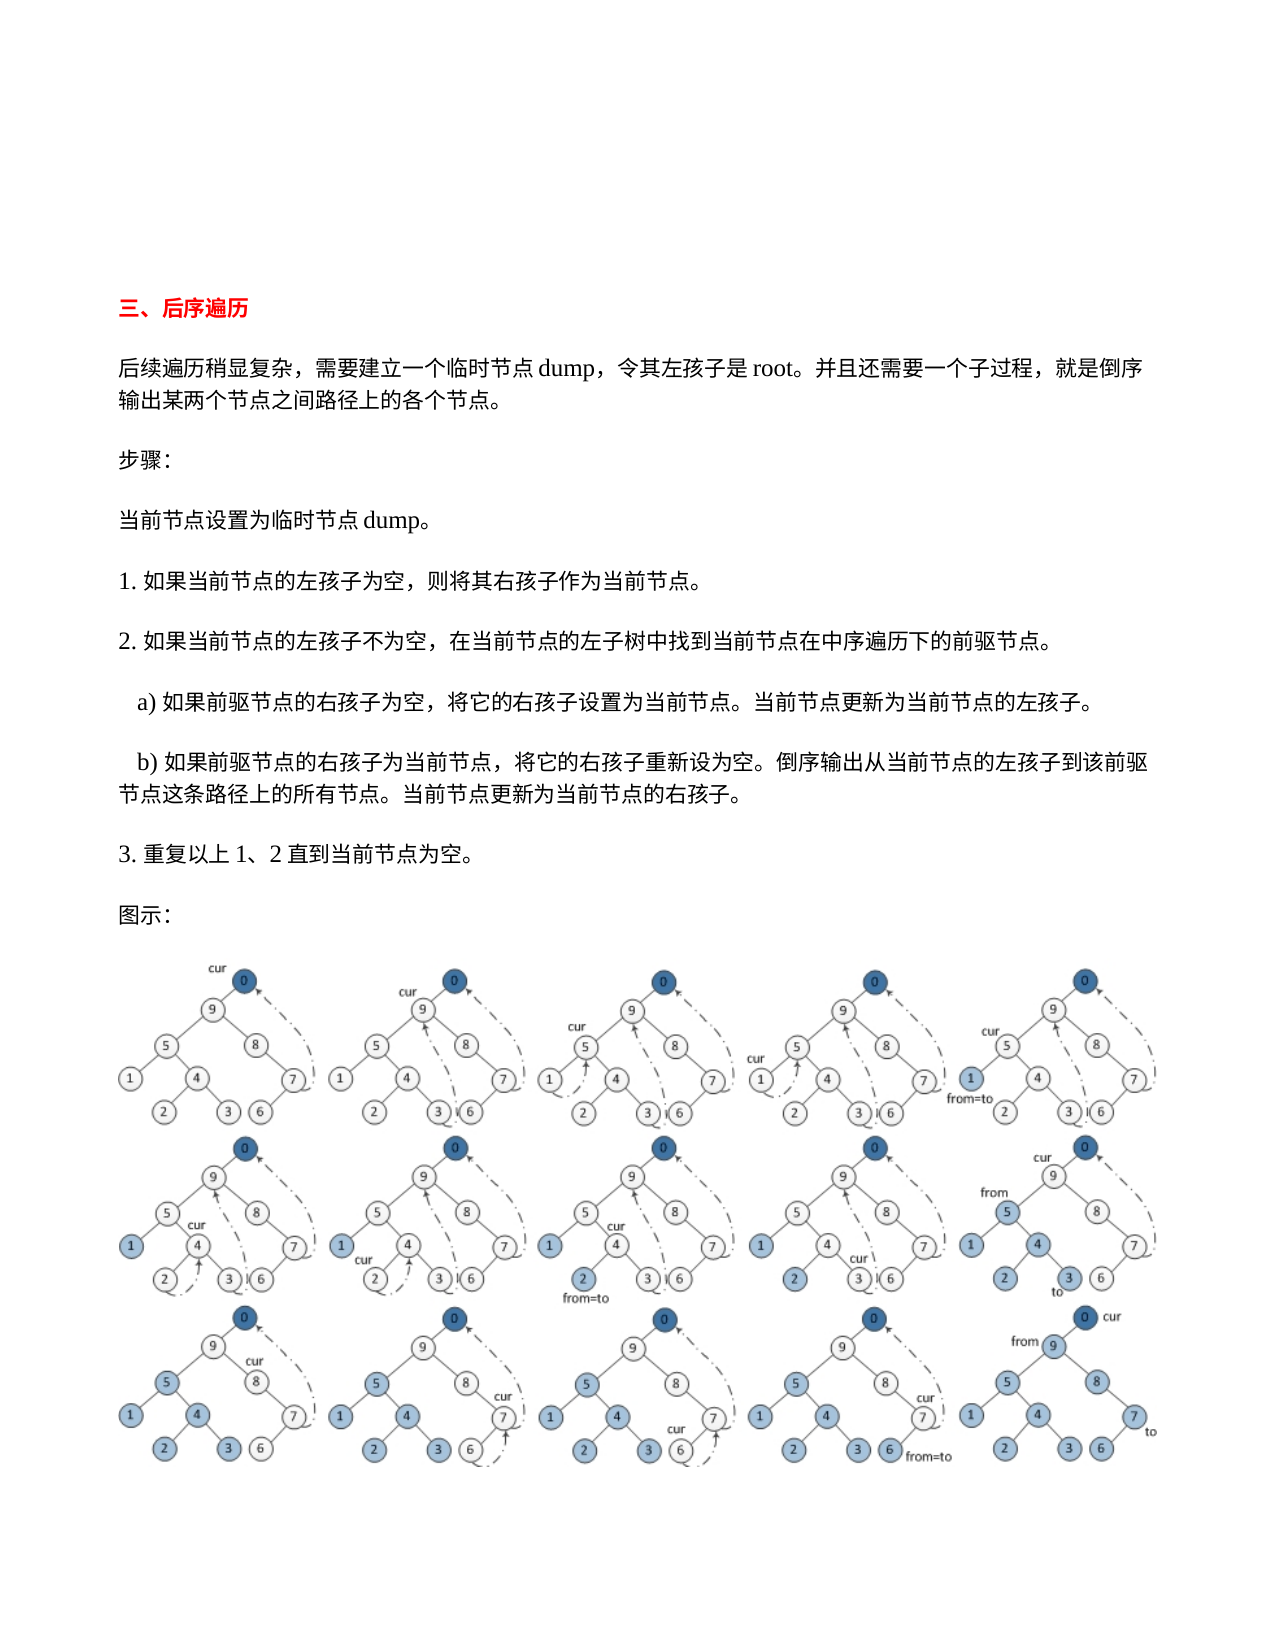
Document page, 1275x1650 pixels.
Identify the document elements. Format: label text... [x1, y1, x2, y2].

text 三、后序遍历 [118, 291, 1157, 322]
text 1. 如果当前节点的左孩子为空，则将其右孩子作为当前节点。 [118, 564, 1157, 596]
text b) 如果前驱节点的右孩子为当前节点，将它的右孩子重新设为空。倒序输出从当前节点的左孩子到该前驱节点这条路径上的所有节点。当前节点更新为当前节点的右孩子。 [118, 745, 1157, 808]
picture [118, 958, 1157, 1467]
text 图示： [118, 898, 1157, 929]
text 3. 重复以上1、2直到当前节点为空。 [118, 837, 1157, 869]
text 当前节点设置为临时节点dump。 [118, 503, 1157, 535]
text 步骤： [118, 443, 1157, 475]
text a) 如果前驱节点的右孩子为空，将它的右孩子设置为当前节点。当前节点更新为当前节点的左孩子。 [118, 685, 1157, 716]
text 2. 如果当前节点的左孩子不为空，在当前节点的左子树中找到当前节点在中序遍历下的前驱节点。 [118, 624, 1157, 656]
text 后续遍历稍显复杂，需要建立一个临时节点dump，令其左孩子是root。并且还需要一个子过程，就是倒序输出某两个节点之间路径上的各个节点。 [118, 351, 1157, 414]
